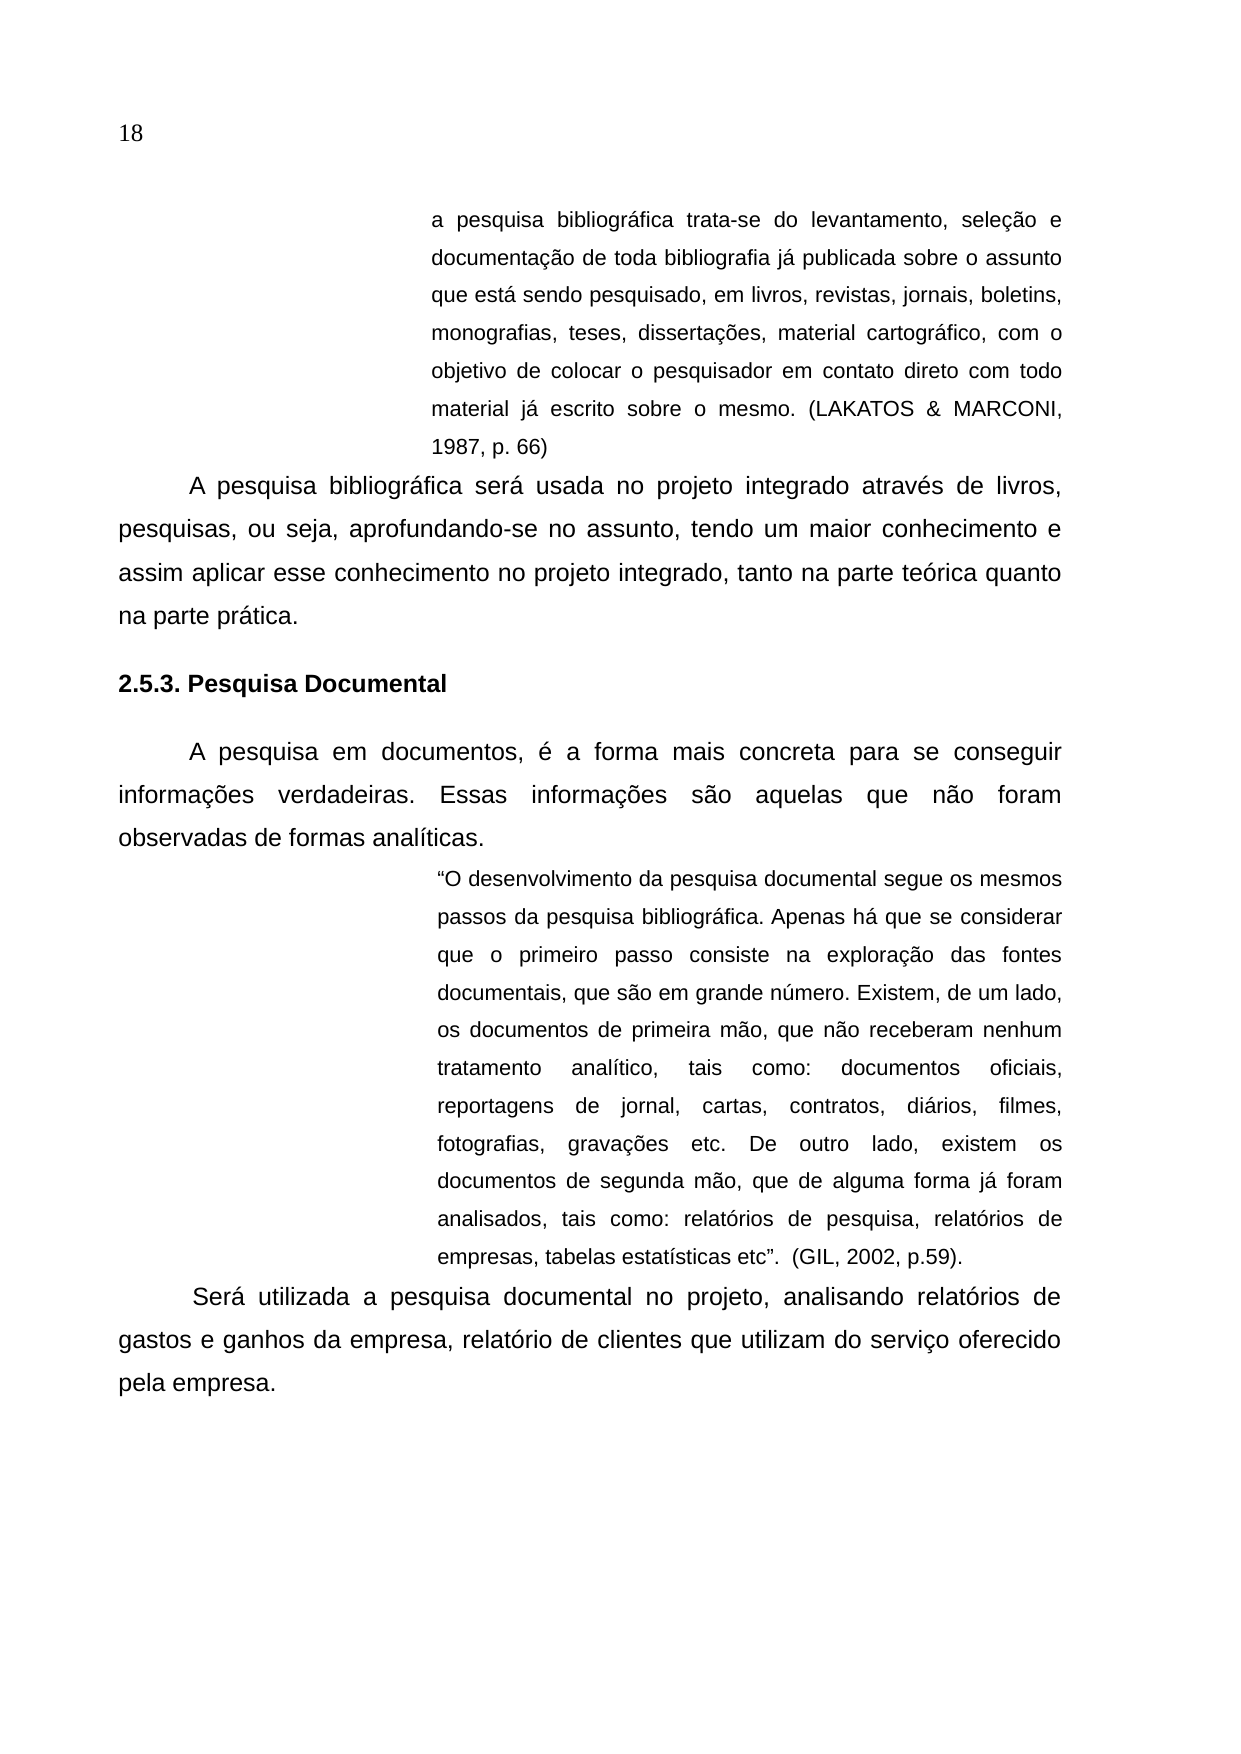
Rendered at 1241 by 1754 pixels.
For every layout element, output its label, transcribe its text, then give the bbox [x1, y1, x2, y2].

subtitle 2.5.3. Pesquisa Documental [118, 669, 1063, 697]
text Será utilizada a pesquisa documental no projeto, analisando relatórios de gastos e ganhos da empresa, relatório de clientes que utilizam do serviço oferecido pela empresa. [118, 1282, 1063, 1397]
text “O desenvolvimento da pesquisa documental segue os mesmos passos da pesquisa bibliográfica. Apenas há que se considerar que o primeiro passo consiste na exploração das fontes documentais, que são em grande número. Existem, de um lado, os documentos de primeira mão, que não receberam nenhum tratamento analítico, tais como: documentos oficiais, reportagens de jornal, cartas, contratos, diários, filmes, fotografias, gravações etc. De outro lado, existem os documentos de segunda mão, que de alguma forma já foram analisados, tais como: relatórios de pesquisa, relatórios de empresas, tabelas estatísticas etc”. (GIL, 2002, p.59). [437, 866, 1063, 1269]
text A pesquisa bibliográfica será usada no projeto integrado através de livros, pesquisas, ou seja, aprofundando-se no assunto, tendo um maior conhecimento e assim aplicar esse conhecimento no projeto integrado, tanto na parte teórica quanto na parte prática. [118, 471, 1063, 629]
text a pesquisa bibliográfica trata-se do levantamento, seleção e documentação de toda bibliografia já publicada sobre o assunto que está sendo pesquisado, em livros, revistas, jornais, boletins, monografias, teses, dissertações, material cartográfico, com o objetivo de colocar o pesquisador em contato direto com todo material já escrito sobre o mesmo. (LAKATOS & MARCONI, 1987, p. 66) [431, 207, 1063, 459]
text A pesquisa em documentos, é a forma mais concreta para se conseguir informações verdadeiras. Essas informações são aquelas que não foram observadas de formas analíticas. [118, 737, 1063, 852]
